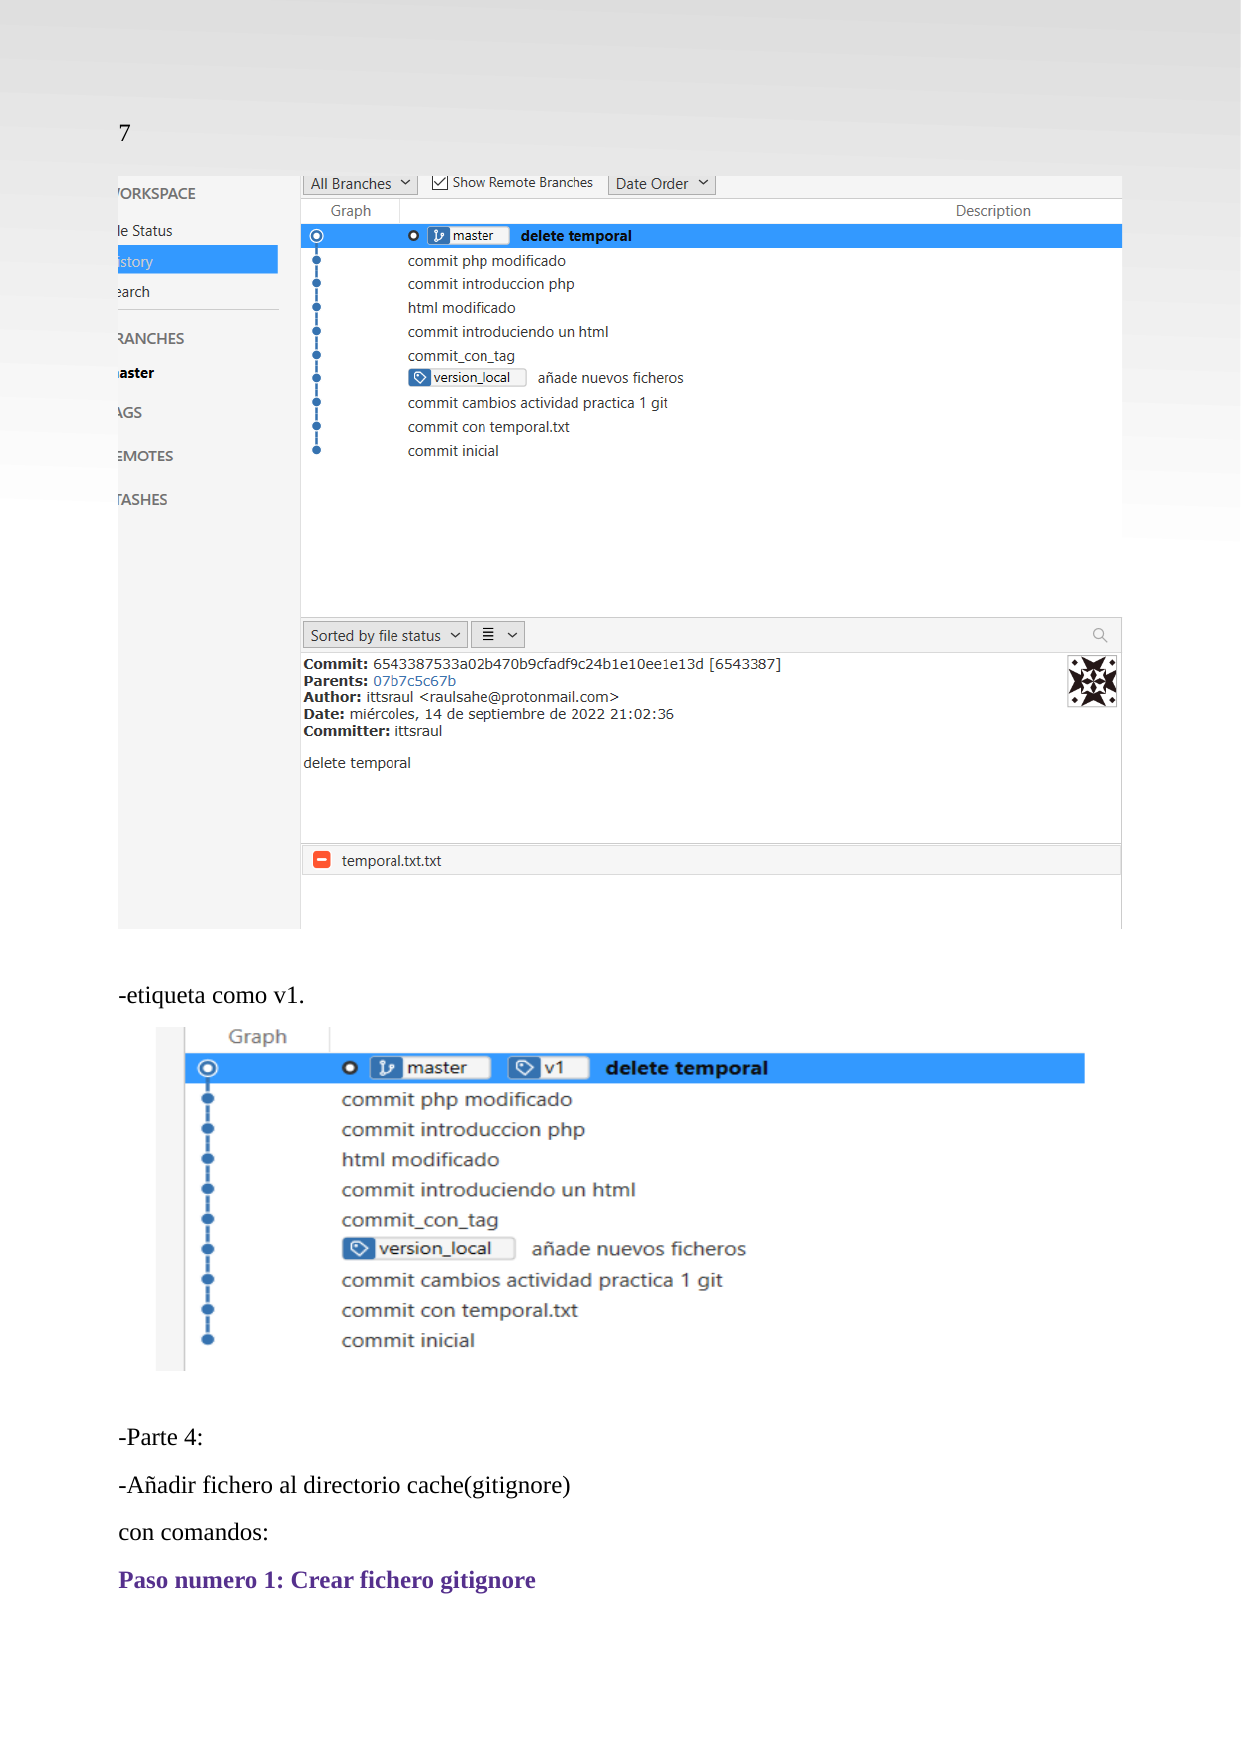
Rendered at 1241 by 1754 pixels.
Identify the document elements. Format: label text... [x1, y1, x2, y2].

text -Añadir fichero al directorio cache(gitignore) [118, 1470, 1122, 1498]
text -Parte 4: [118, 1422, 1122, 1451]
picture [118, 176, 1123, 929]
text -etiqueta como v1. [118, 980, 1122, 1009]
text Paso numero 1: Crear fichero gitignore [118, 1565, 1122, 1594]
picture [155, 1027, 1085, 1371]
text con comandos: [118, 1517, 1122, 1546]
